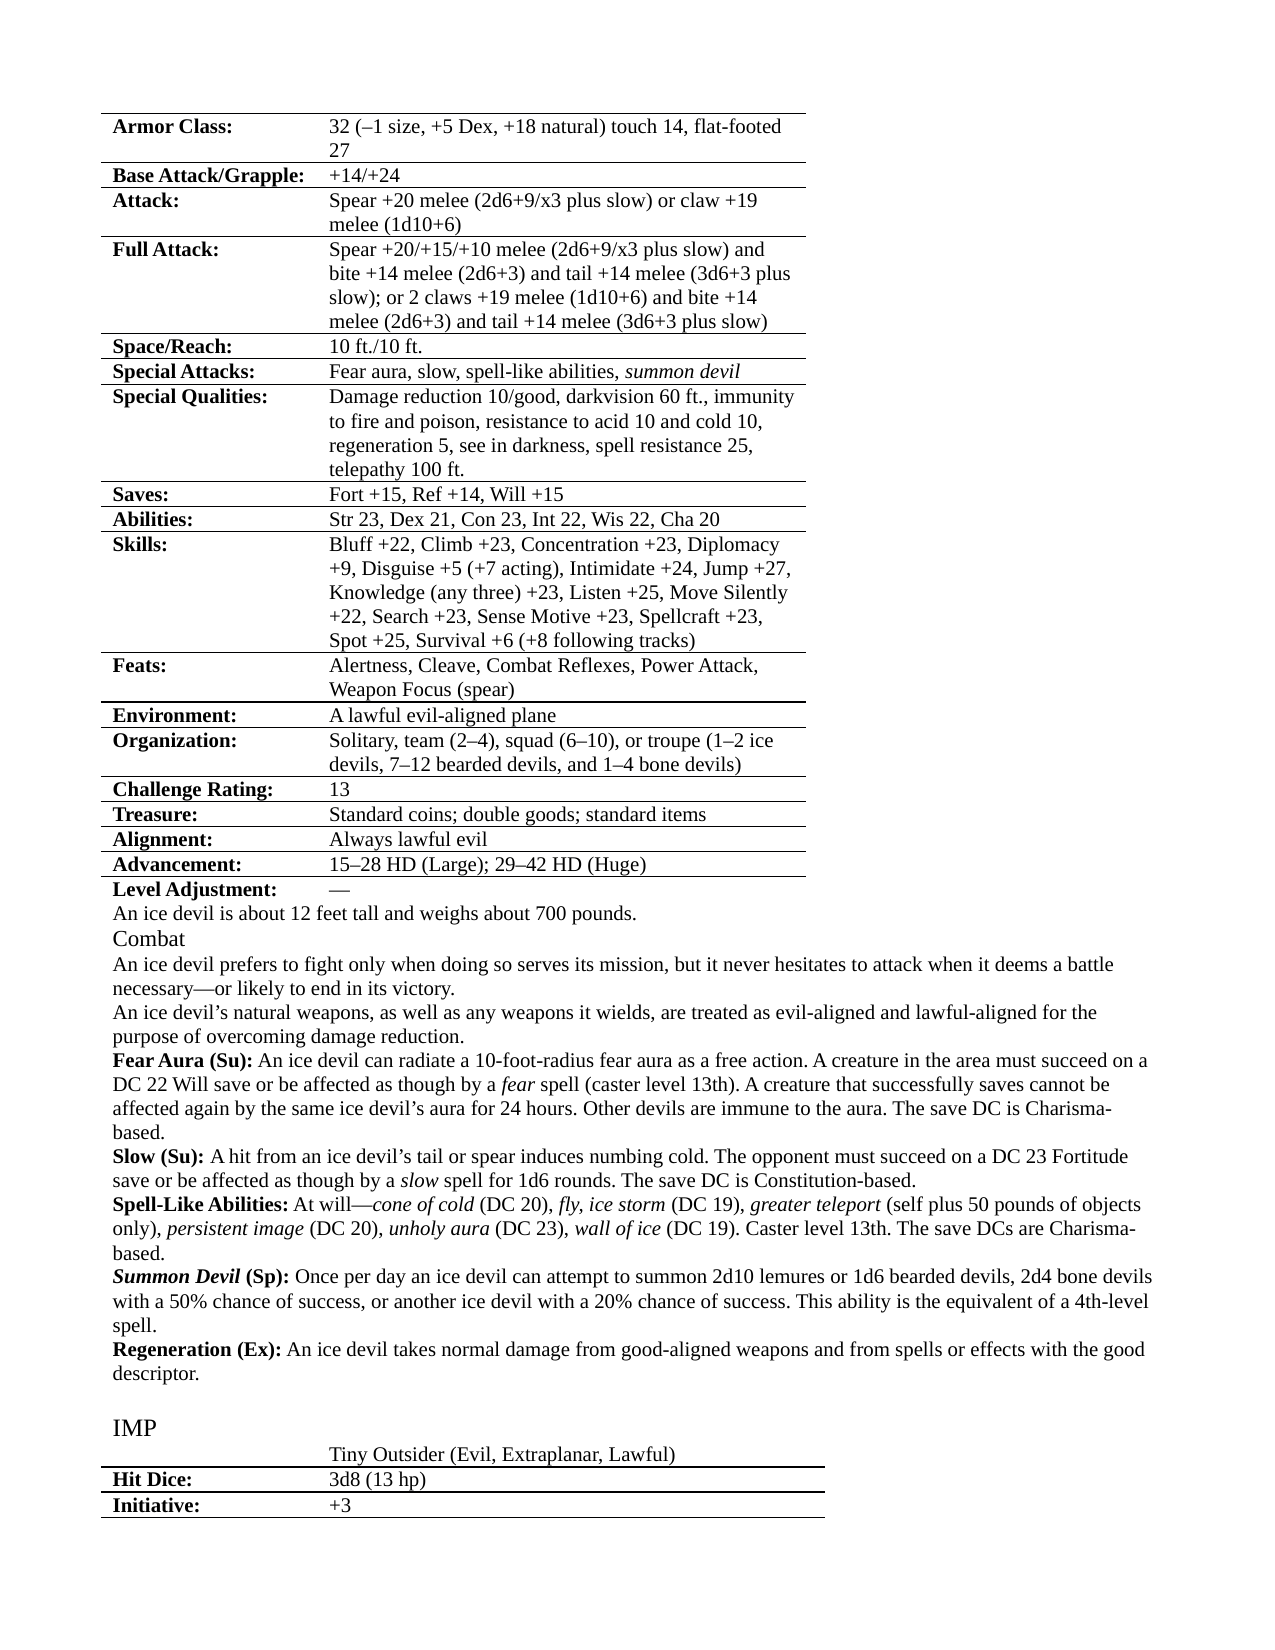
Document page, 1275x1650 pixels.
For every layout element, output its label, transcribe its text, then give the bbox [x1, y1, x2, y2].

table_cell Saves: [101, 482, 318, 506]
table_cell Full Attack: [101, 237, 318, 333]
table_cell Spear +20 melee (2d6+9/x3 plus slow) or claw +19 melee (1d10+6) [318, 188, 806, 236]
table_cell A lawful evil-aligned plane [318, 703, 806, 727]
table_cell Bluff +22, Climb +23, Concentration +23, Diplomacy +9, Disguise +5 (+7 acting), Intimidate +24, Jump +27, Knowledge (any three) +23, Listen +25, Move Silently +22, Search +23, Sense Motive +23, Spellcraft +23, Spot +25, Survival +6 (+8 following tracks) [318, 532, 806, 652]
table_cell Solitary, team (2–4), squad (6–10), or troupe (1–2 ice devils, 7–12 bearded devils, and 1–4 bone devils) [318, 728, 806, 776]
table_header [101, 1442, 318, 1466]
table_cell 13 [318, 777, 806, 801]
table_cell Armor Class: [101, 114, 318, 162]
table_cell Organization: [101, 728, 318, 776]
table_cell — [318, 877, 806, 901]
table_cell Hit Dice: [101, 1468, 318, 1491]
table_cell Base Attack/Grapple: [101, 163, 318, 187]
table_cell Initiative: [101, 1493, 318, 1517]
table_cell Standard coins; double goods; standard items [318, 802, 806, 826]
table_cell Environment: [101, 703, 318, 727]
table_cell Feats: [101, 653, 318, 701]
table_cell 10 ft./10 ft. [318, 334, 806, 358]
table_cell Always lawful evil [318, 827, 806, 851]
text Regeneration (Ex): An ice devil takes normal damage from good-aligned weapons and from spells or effects with the good descriptor. [112, 1337, 1162, 1385]
table_cell 15–28 HD (Large); 29–42 HD (Huge) [318, 852, 806, 876]
text An ice devil’s natural weapons, as well as any weapons it wields, are treated as evil-aligned and lawful-aligned for the purpose of overcoming damage reduction. [112, 1000, 1162, 1048]
table_cell Advancement: [101, 852, 318, 876]
table_cell Abilities: [101, 507, 318, 531]
table_header Tiny Outsider (Evil, Extraplanar, Lawful) [318, 1442, 825, 1466]
text Summon Devil (Sp): Once per day an ice devil can attempt to summon 2d10 lemures or 1d6 bearded devils, 2d4 bone devils with a 50% chance of success, or another ice devil with a 20% chance of success. This ability is the equivalent of a 4th-level spell. [112, 1264, 1162, 1337]
table_cell Fear aura, slow, spell-like abilities, summon devil [318, 359, 806, 383]
table_cell +3 [318, 1493, 825, 1517]
text Spell-Like Abilities: At will—cone of cold (DC 20), fly, ice storm (DC 19), greater teleport (self plus 50 pounds of objects only), persistent image (DC 20), unholy aura (DC 23), wall of ice (DC 19). Caster level 13th. The save DCs are Charisma-based. [112, 1192, 1162, 1264]
text Fear Aura (Su): An ice devil can radiate a 10-foot-radius fear aura as a free action. A creature in the area must succeed on a DC 22 Will save or be affected as though by a fear spell (caster level 13th). A creature that successfully saves cannot be affected again by the same ice devil’s aura for 24 hours. Other devils are immune to the aura. The save DC is Charisma-based. [112, 1048, 1162, 1144]
table_cell Alertness, Cleave, Combat Reflexes, Power Attack, Weapon Focus (spear) [318, 653, 806, 701]
text An ice devil prefers to fight only when doing so serves its mission, but it never hesitates to attack when it deems a battle necessary—or likely to end in its victory. [112, 952, 1162, 1000]
table_cell Level Adjustment: [101, 877, 318, 901]
table_cell +14/+24 [318, 163, 806, 187]
table_cell Alignment: [101, 827, 318, 851]
table_cell Special Attacks: [101, 359, 318, 383]
text IMP [112, 1413, 1162, 1442]
table_cell Skills: [101, 532, 318, 652]
table_cell Special Qualities: [101, 385, 318, 481]
table_cell Str 23, Dex 21, Con 23, Int 22, Wis 22, Cha 20 [318, 507, 806, 531]
text An ice devil is about 12 feet tall and weighs about 700 pounds. [112, 901, 1162, 925]
table_cell 32 (–1 size, +5 Dex, +18 natural) touch 14, flat-footed 27 [318, 114, 806, 162]
table_cell Treasure: [101, 802, 318, 826]
text Combat [112, 925, 1162, 952]
table_cell Fort +15, Ref +14, Will +15 [318, 482, 806, 506]
table_cell Damage reduction 10/good, darkvision 60 ft., immunity to fire and poison, resistance to acid 10 and cold 10, regeneration 5, see in darkness, spell resistance 25, telepathy 100 ft. [318, 385, 806, 481]
table_cell 3d8 (13 hp) [318, 1468, 825, 1491]
table_cell Attack: [101, 188, 318, 236]
table_cell Challenge Rating: [101, 777, 318, 801]
table_cell Space/Reach: [101, 334, 318, 358]
table_cell Spear +20/+15/+10 melee (2d6+9/x3 plus slow) and bite +14 melee (2d6+3) and tail +14 melee (3d6+3 plus slow); or 2 claws +19 melee (1d10+6) and bite +14 melee (2d6+3) and tail +14 melee (3d6+3 plus slow) [318, 237, 806, 333]
text Slow (Su): A hit from an ice devil’s tail or spear induces numbing cold. The opponent must succeed on a DC 23 Fortitude save or be affected as though by a slow spell for 1d6 rounds. The save DC is Constitution-based. [112, 1144, 1162, 1192]
